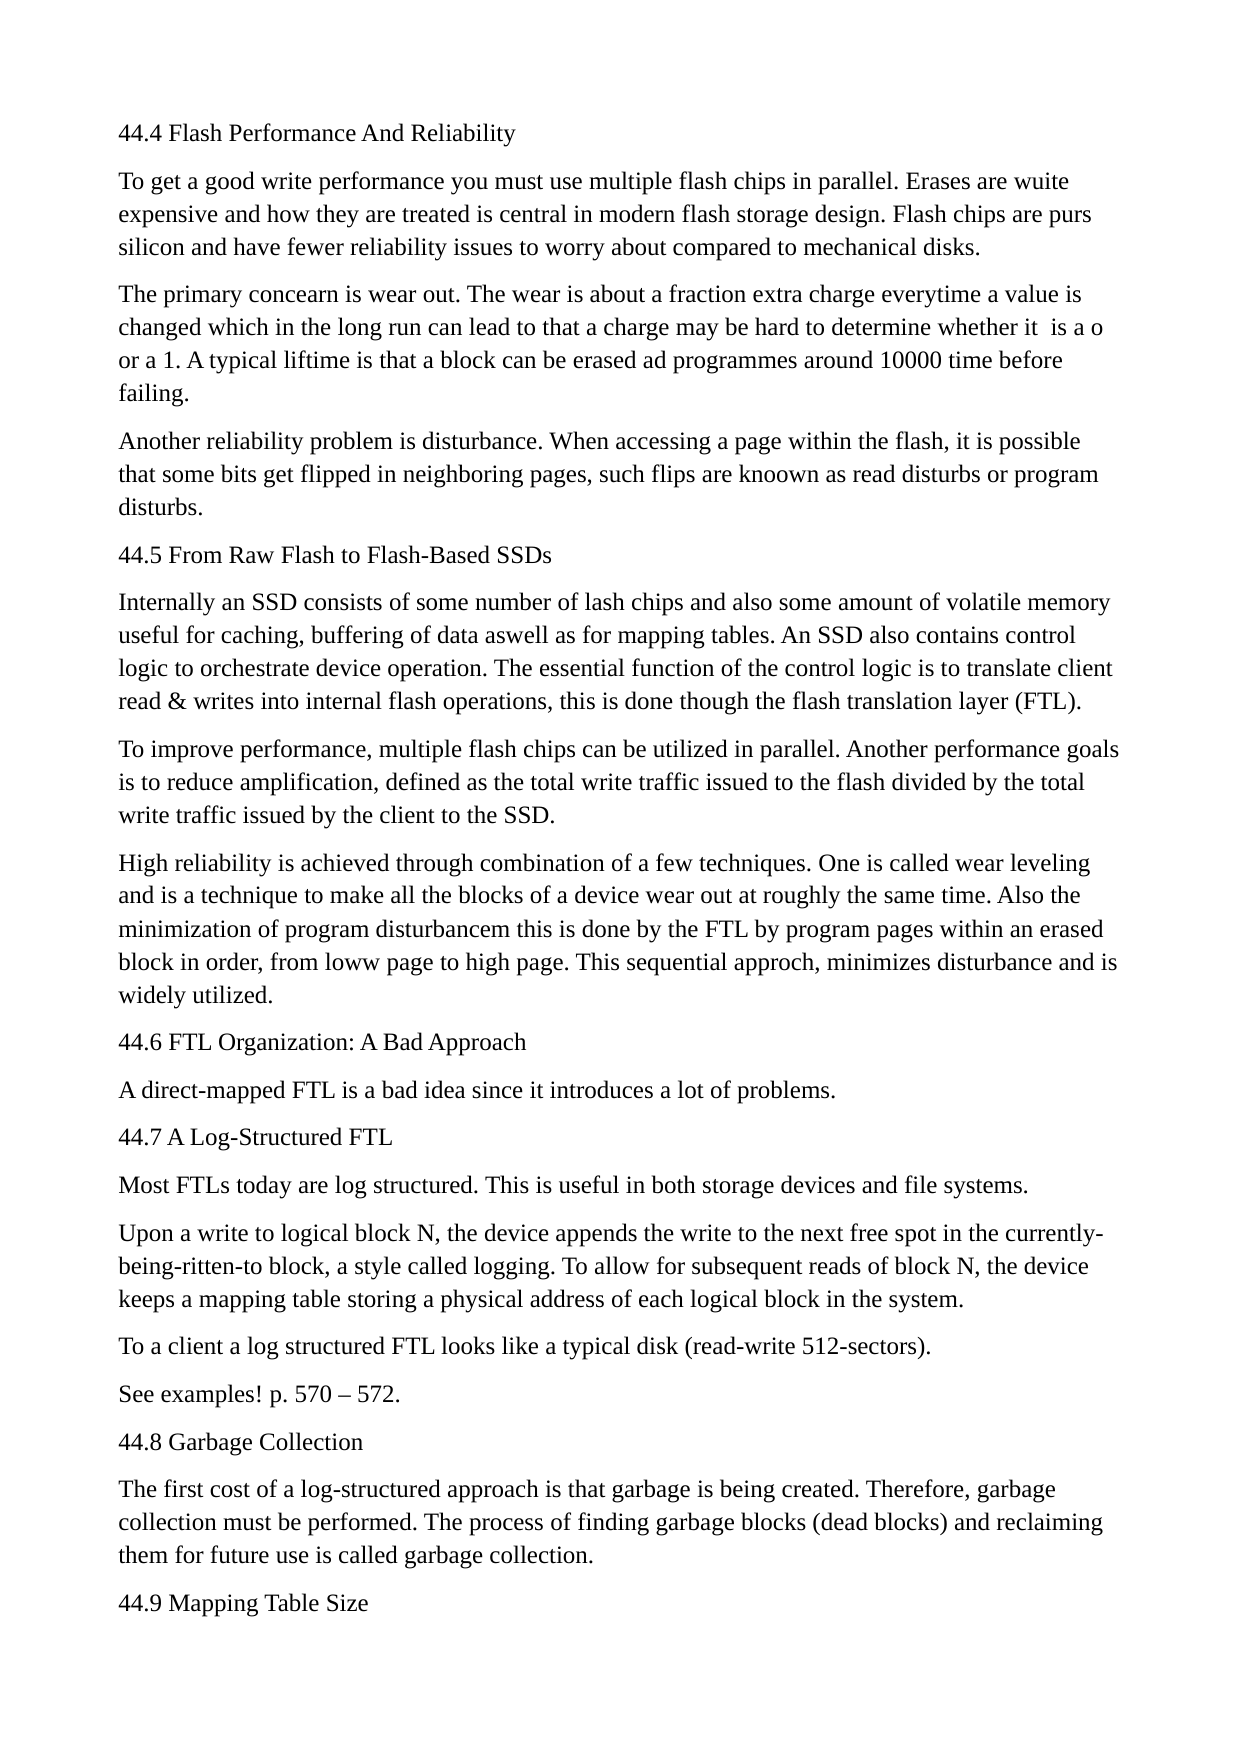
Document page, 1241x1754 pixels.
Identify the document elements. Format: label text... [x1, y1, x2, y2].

text 44.4 Flash Performance And Reliability [118, 118, 1122, 147]
text See examples! p. 570 – 572. [118, 1379, 1122, 1408]
text 44.9 Mapping Table Size [118, 1588, 1122, 1617]
text 44.5 From Raw Flash to Flash-Based SSDs [118, 540, 1122, 568]
text 44.7 A Log-Structured FTL [118, 1122, 1122, 1151]
text To get a good write performance you must use multiple flash chips in parallel. Erases are wuite expensive and how they are treated is central in modern flash storage design. Flash chips are purs silicon and have fewer reliability issues to worry about compared to mechanical disks. [118, 166, 1122, 261]
text To a client a log structured FTL looks like a typical disk (read-write 512-sectors). [118, 1331, 1122, 1360]
text Most FTLs today are log structured. This is useful in both storage devices and file systems. [118, 1170, 1122, 1199]
text Internally an SSD consists of some number of lash chips and also some amount of volatile memory useful for caching, buffering of data aswell as for mapping tables. An SSD also contains control logic to orchestrate device operation. The essential function of the control logic is to translate client read & writes into internal flash operations, this is done though the flash translation layer (FTL). [118, 587, 1122, 715]
text A direct-mapped FTL is a bad idea since it introduces a lot of problems. [118, 1075, 1122, 1104]
text High reliability is achieved through combination of a few techniques. One is called wear leveling and is a technique to make all the blocks of a device wear out at roughly the same time. Also the minimization of program disturbancem this is done by the FTL by program pages within an erased block in order, from loww page to high page. This sequential approch, minimizes disturbance and is widely utilized. [118, 848, 1122, 1008]
text Another reliability problem is disturbance. When accessing a page within the flash, it is possible that some bits get flipped in neighboring pages, such flips are knoown as read disturbs or program disturbs. [118, 426, 1122, 521]
text The first cost of a log-structured approach is that garbage is being created. Therefore, garbage collection must be performed. The process of finding garbage blocks (dead blocks) and reclaiming them for future use is called garbage collection. [118, 1474, 1122, 1569]
text To improve performance, multiple flash chips can be utilized in parallel. Another performance goals is to reduce amplification, defined as the total write traffic issued to the flash divided by the total write traffic issued by the client to the SSD. [118, 734, 1122, 829]
text Upon a write to logical block N, the device appends the write to the next free spot in the currently-being-ritten-to block, a style called logging. To allow for subsequent reads of block N, the device keeps a mapping table storing a physical address of each logical block in the system. [118, 1218, 1122, 1312]
text The primary concearn is wear out. The wear is about a fraction extra charge everytime a value is changed which in the long run can lead to that a charge may be hard to determine whether it is a o or a 1. A typical liftime is that a block can be erased ad programmes around 10000 time before failing. [118, 279, 1122, 407]
text 44.6 FTL Organization: A Bad Approach [118, 1027, 1122, 1056]
text 44.8 Garbage Collection [118, 1427, 1122, 1455]
